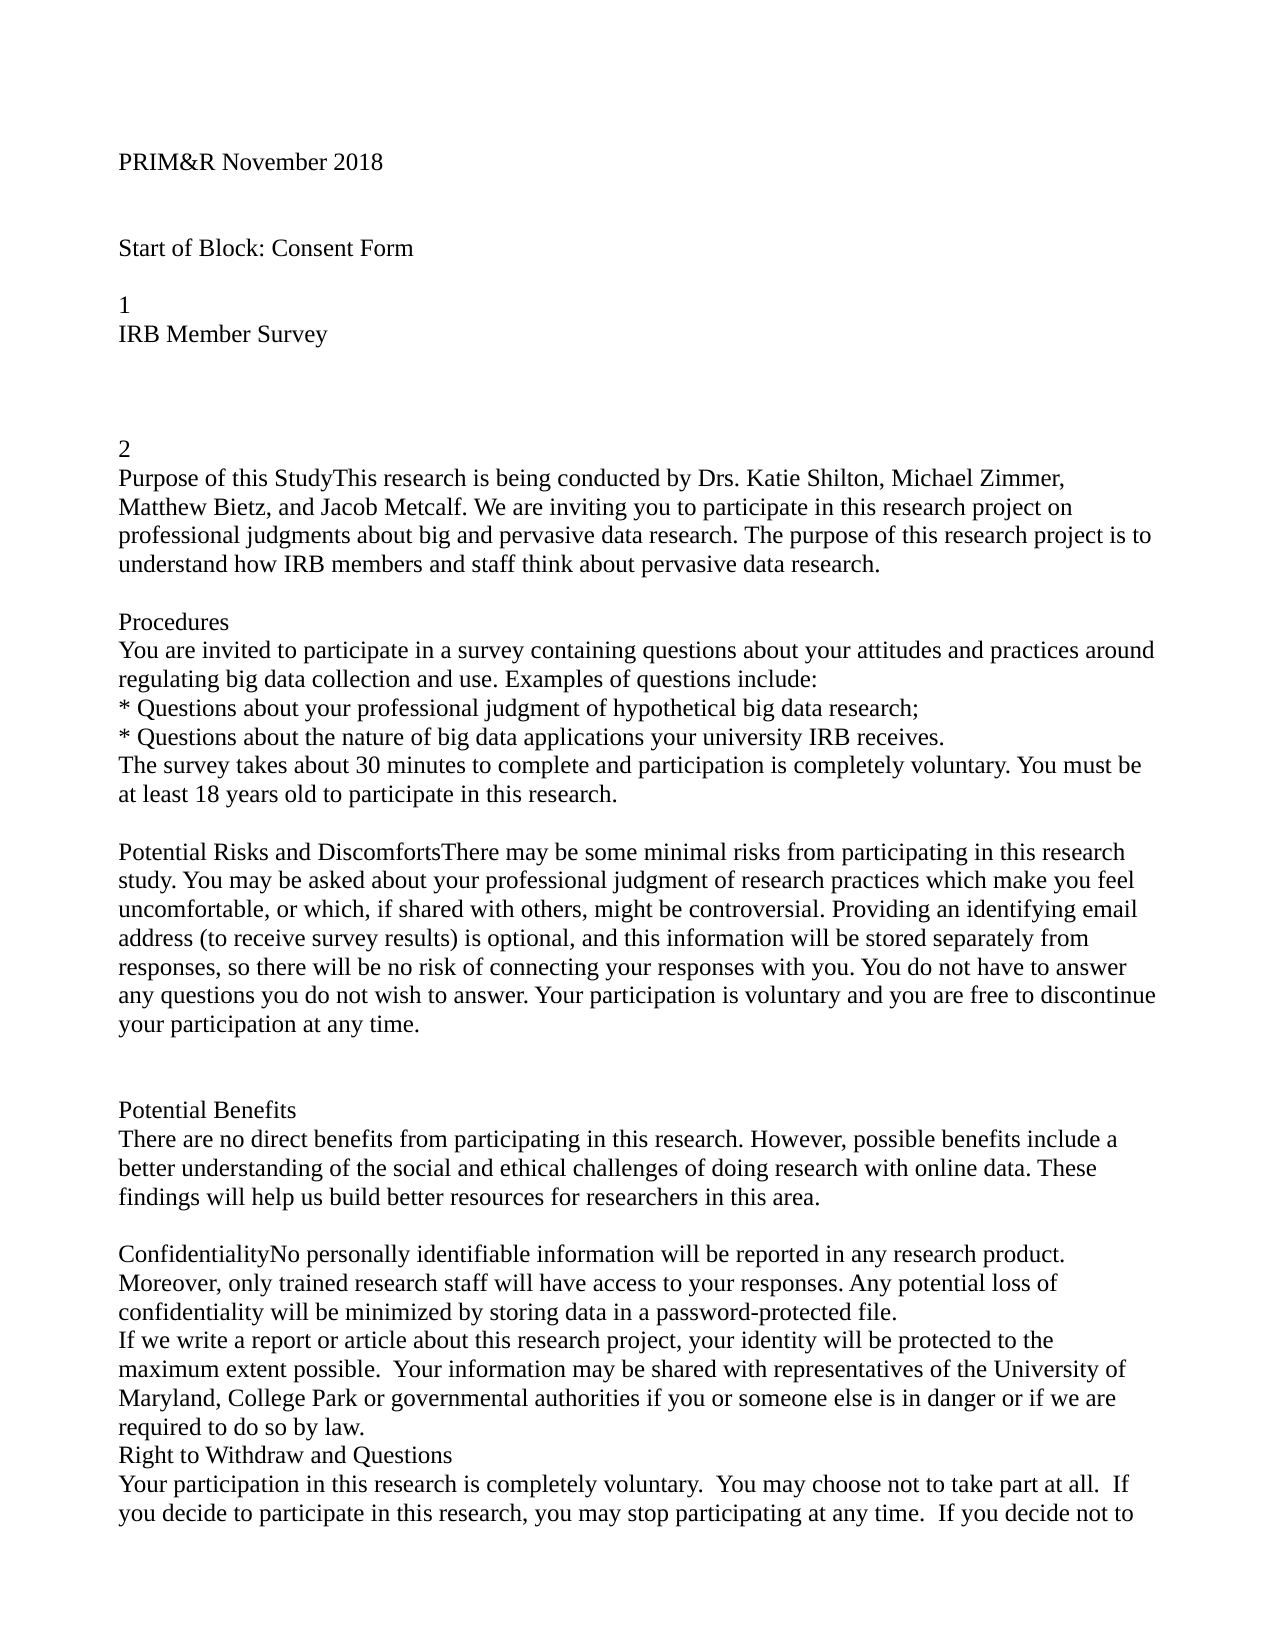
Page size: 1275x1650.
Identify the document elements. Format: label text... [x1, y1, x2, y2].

text Purpose of this StudyThis research is being conducted by Drs. Katie Shilton, Michael Zimmer, Matthew Bietz, and Jacob Metcalf. We are inviting you to participate in this research project on professional judgments about big and pervasive data research. The purpose of this research project is to understand how IRB members and staff think about pervasive data research. [118, 463, 1157, 578]
text * Questions about your professional judgment of hypothetical big data research; [118, 693, 1157, 722]
text Procedures [118, 607, 1157, 636]
text Right to Withdraw and Questions [118, 1441, 1157, 1469]
text If we write a report or article about this research project, your identity will be protected to the maximum extent possible. Your information may be shared with representatives of the University of Maryland, College Park or governmental authorities if you or someone else is in danger or if we are required to do so by law. [118, 1326, 1157, 1441]
text 2 [118, 434, 1157, 463]
text Start of Block: Consent Form [118, 233, 1157, 262]
text There are no direct benefits from participating in this research. However, possible benefits include a better understanding of the social and ethical challenges of doing research with online data. These findings will help us build better resources for researchers in this area. [118, 1124, 1157, 1211]
text Potential Benefits [118, 1096, 1157, 1124]
text * Questions about the nature of big data applications your university IRB receives. [118, 722, 1157, 751]
text Your participation in this research is completely voluntary. You may choose not to take part at all. If you decide to participate in this research, you may stop participating at any time. If you decide not to [118, 1469, 1157, 1527]
text IRB Member Survey [118, 319, 1157, 348]
text ConfidentialityNo personally identifiable information will be reported in any research product. Moreover, only trained research staff will have access to your responses. Any potential loss of confidentiality will be minimized by storing data in a password-protected file. [118, 1239, 1157, 1326]
text You are invited to participate in a survey containing questions about your attitudes and practices around regulating big data collection and use. Examples of questions include: [118, 636, 1157, 693]
text PRIM&R November 2018 [118, 147, 1157, 176]
text 1 [118, 291, 1157, 319]
text The survey takes about 30 minutes to complete and participation is completely voluntary. You must be at least 18 years old to participate in this research. [118, 751, 1157, 808]
text Potential Risks and DiscomfortsThere may be some minimal risks from participating in this research study. You may be asked about your professional judgment of research practices which make you feel uncomfortable, or which, if shared with others, might be controversial. Providing an identifying email address (to receive survey results) is optional, and this information will be stored separately from responses, so there will be no risk of connecting your responses with you. You do not have to answer any questions you do not wish to answer. Your participation is voluntary and you are free to discontinue your participation at any time. [118, 837, 1157, 1038]
